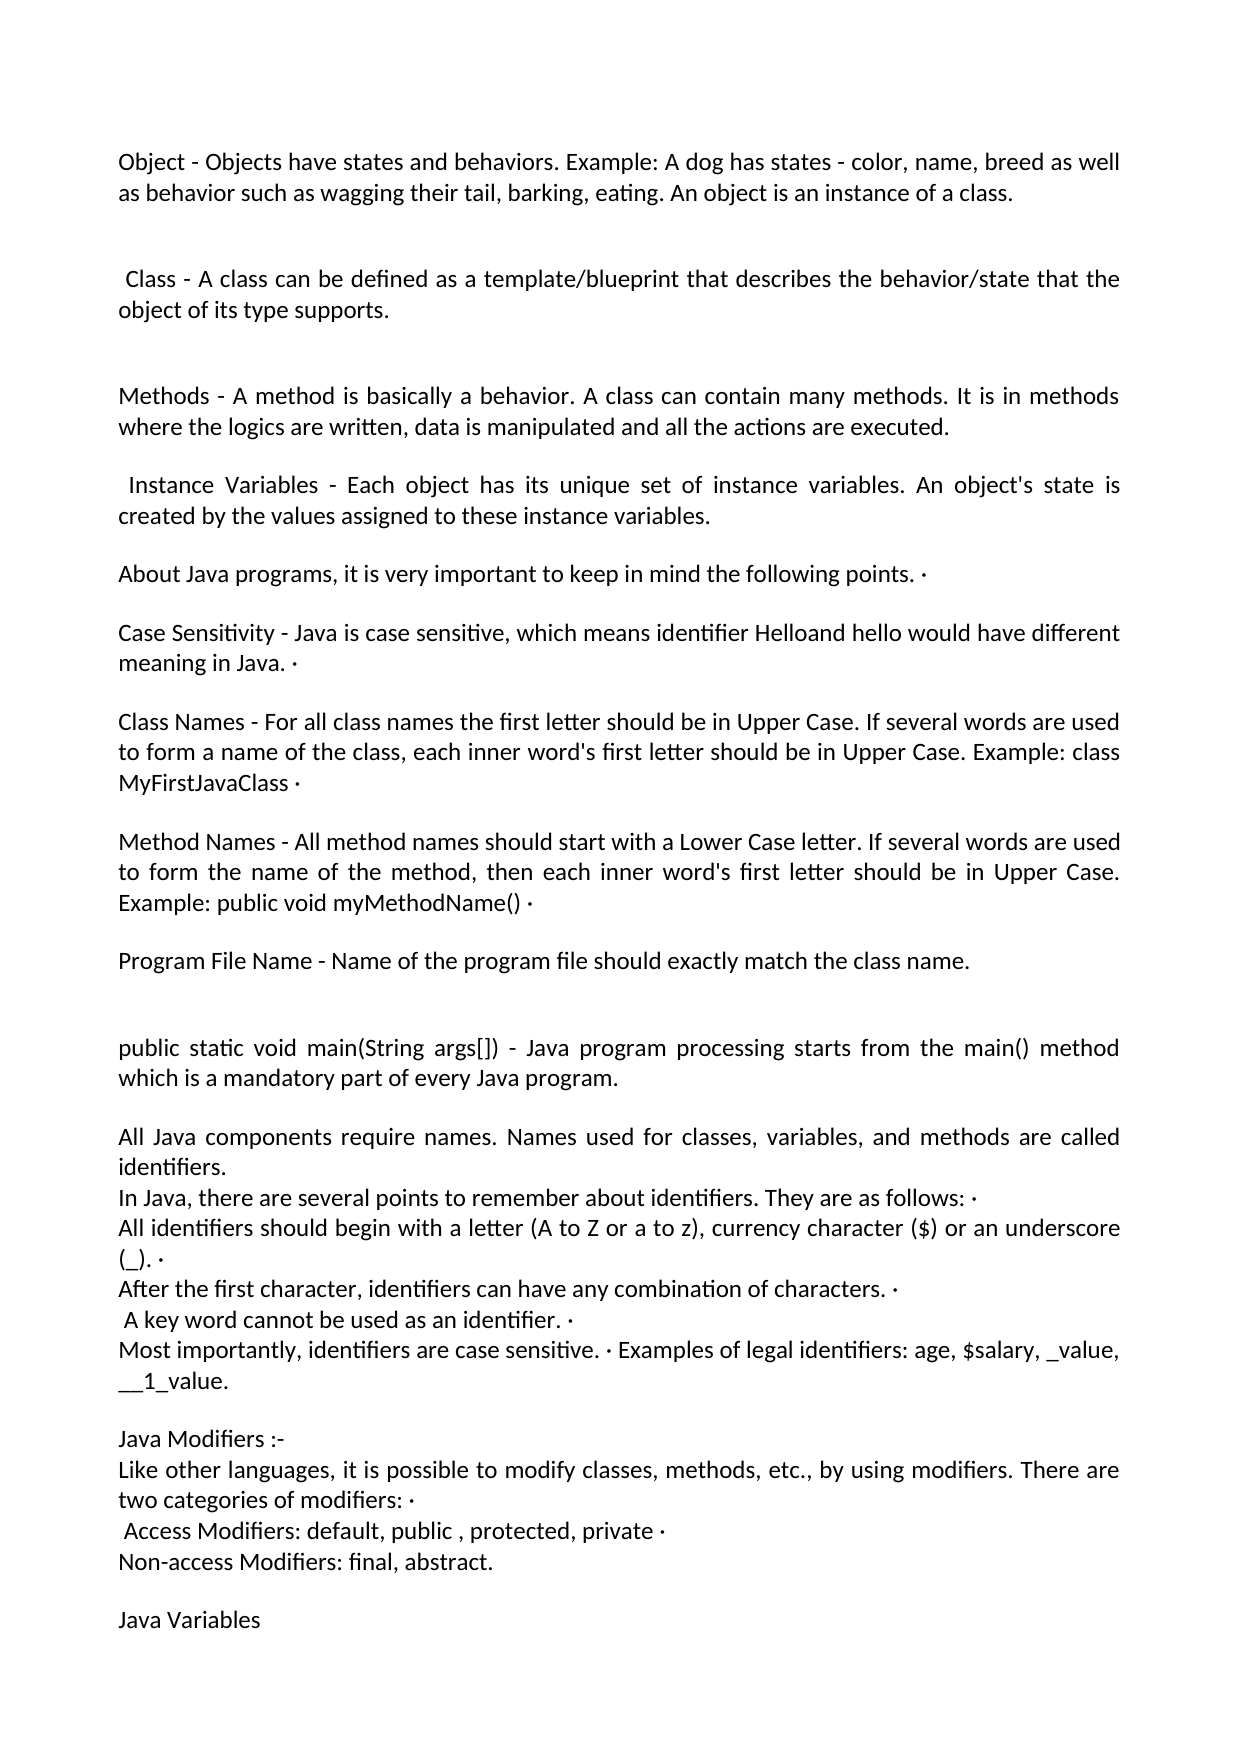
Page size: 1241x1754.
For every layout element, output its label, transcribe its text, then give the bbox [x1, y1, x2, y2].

text Object - Objects have states and behaviors. Example: A dog has states - color, name, breed as well as behavior such as wagging their tail, barking, eating. An object is an instance of a class. [118, 146, 1122, 207]
text About Java programs, it is very important to keep in mind the following points. · [118, 558, 1122, 589]
text Methods - A method is basically a behavior. A class can contain many methods. It is in methods where the logics are written, data is manipulated and all the actions are executed. [118, 380, 1122, 441]
text Java Modifiers :- [118, 1423, 1122, 1454]
text A key word cannot be used as an identifier. · [118, 1304, 1122, 1334]
text Method Names - All method names should start with a Lower Case letter. If several words are used to form the name of the method, then each inner word's first letter should be in Upper Case. Example: public void myMethodName() · [118, 826, 1122, 917]
text All Java components require names. Names used for classes, variables, and methods are called identifiers. [118, 1121, 1122, 1182]
text Class - A class can be defined as a template/blueprint that describes the behavior/state that the object of its type supports. [118, 263, 1122, 324]
text Like other languages, it is possible to modify classes, methods, etc., by using modifiers. There are two categories of modifiers: · [118, 1454, 1122, 1515]
text Access Modifiers: default, public , protected, private · [118, 1515, 1122, 1546]
text Java Variables [118, 1604, 1122, 1635]
text public static void main(String args[]) - Java program processing starts from the main() method which is a mandatory part of every Java program. [118, 1032, 1122, 1093]
text In Java, there are several points to remember about identifiers. They are as follows: · [118, 1182, 1122, 1212]
text After the first character, identifiers can have any combination of characters. · [118, 1273, 1122, 1304]
text Case Sensitivity - Java is case sensitive, which means identifier Helloand hello would have different meaning in Java. · [118, 617, 1122, 678]
text Class Names - For all class names the first letter should be in Upper Case. If several words are used to form a name of the class, each inner word's first letter should be in Upper Case. Example: class MyFirstJavaClass · [118, 706, 1122, 798]
text Non-access Modifiers: final, abstract. [118, 1546, 1122, 1576]
text Most importantly, identifiers are case sensitive. · Examples of legal identifiers: age, $salary, _value, __1_value. [118, 1334, 1122, 1396]
text Instance Variables - Each object has its unique set of instance variables. An object's state is created by the values assigned to these instance variables. [118, 469, 1122, 530]
text Program File Name - Name of the program file should exactly match the class name. [118, 945, 1122, 976]
text All identifiers should begin with a letter (A to Z or a to z), currency character ($) or an underscore (_). · [118, 1212, 1122, 1273]
